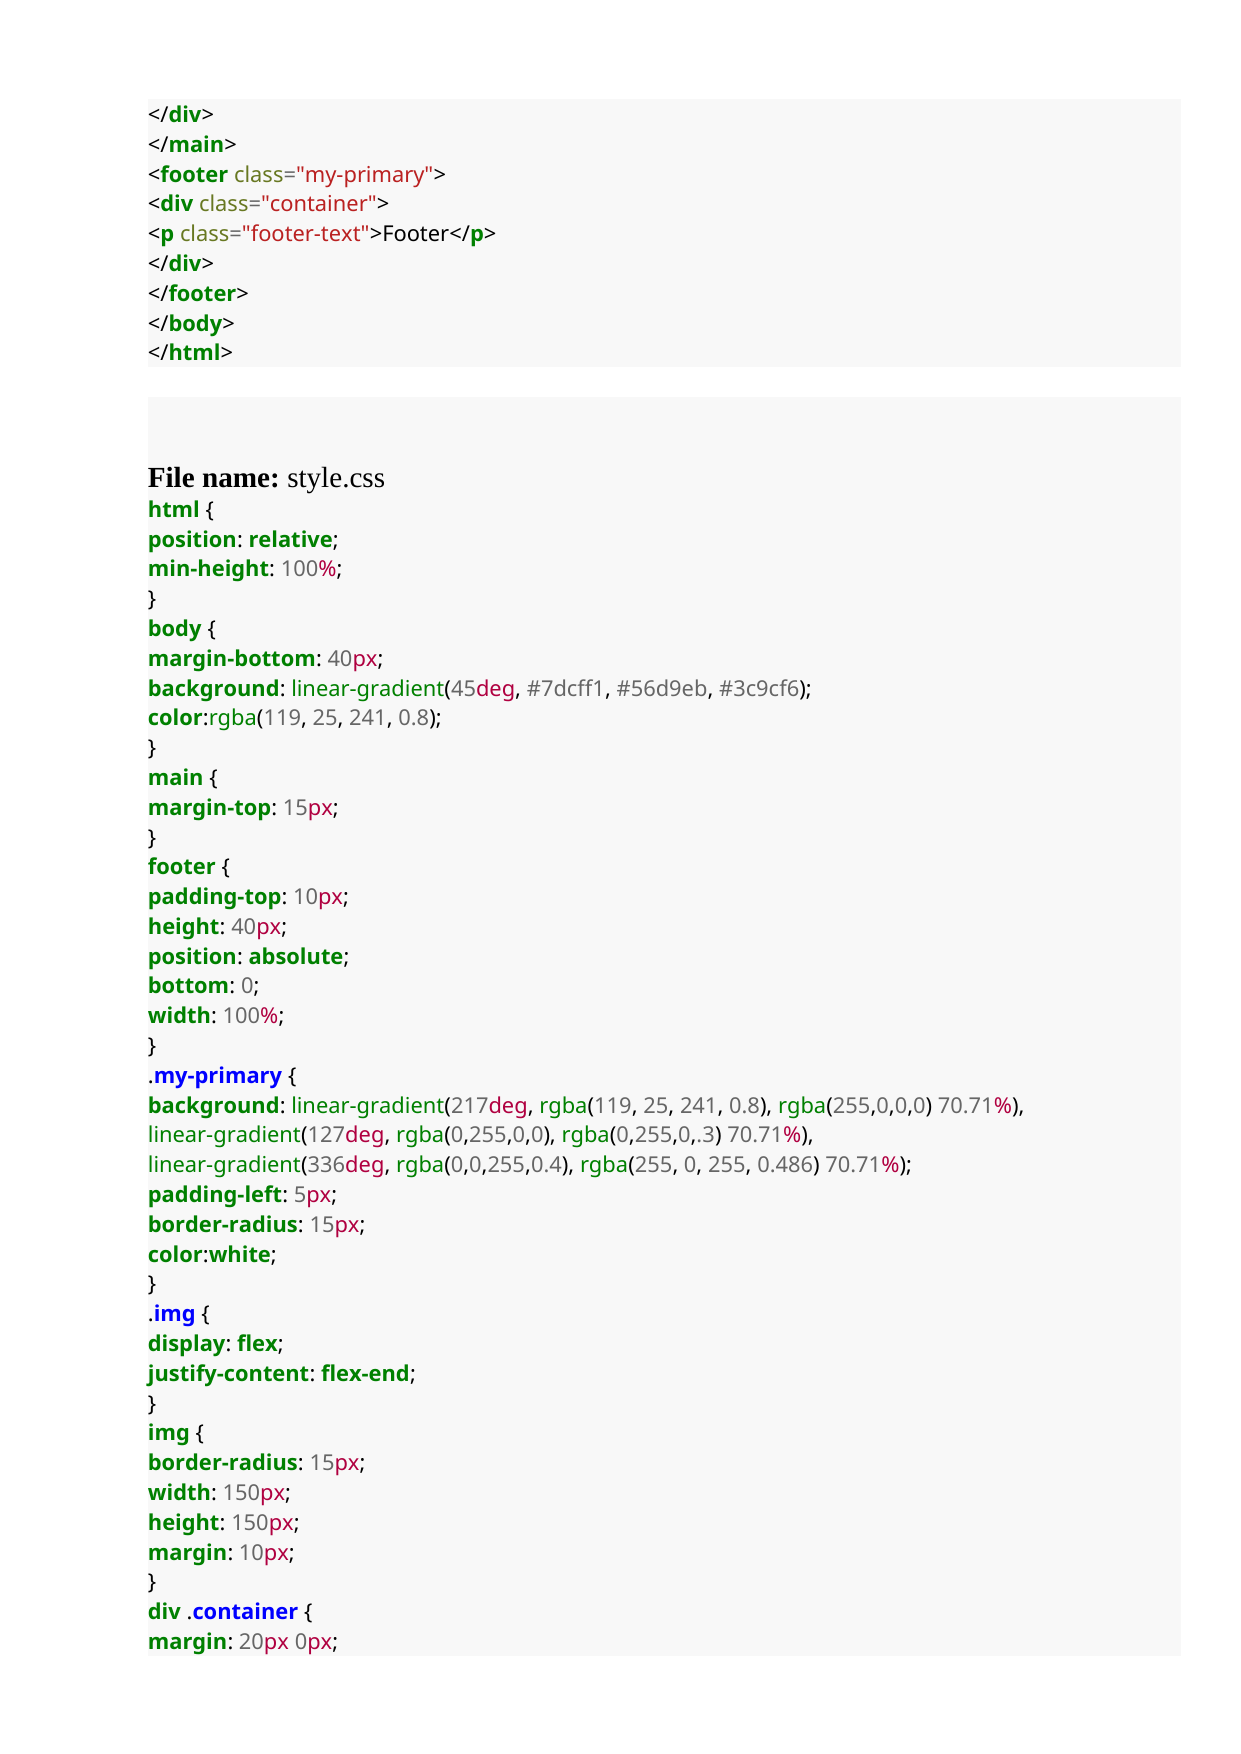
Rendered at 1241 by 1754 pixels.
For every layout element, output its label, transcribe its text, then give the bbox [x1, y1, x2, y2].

text background: linear-gradient(217deg, rgba(119, 25, 241, 0.8), rgba(255,0,0,0) 70.71%), [148, 1090, 1181, 1119]
text </div> [148, 99, 1181, 129]
text color:white; [148, 1239, 1181, 1268]
text body { [148, 613, 1181, 643]
text </footer> [148, 278, 1181, 308]
text </html> [148, 337, 1181, 367]
text </body> [148, 308, 1181, 337]
text <p class="footer-text">Footer</p> [148, 218, 1181, 248]
text } [148, 732, 1181, 762]
text background: linear-gradient(45deg, #7dcff1, #56d9eb, #3c9cf6); [148, 673, 1181, 702]
text position: absolute; [148, 941, 1181, 971]
text width: 150px; [148, 1477, 1181, 1507]
text border-radius: 15px; [148, 1209, 1181, 1239]
text div .container { [148, 1596, 1181, 1626]
text linear-gradient(336deg, rgba(0,0,255,0.4), rgba(255, 0, 255, 0.486) 70.71%); [148, 1149, 1181, 1179]
text height: 40px; [148, 911, 1181, 941]
text img { [148, 1417, 1181, 1447]
text <footer class="my-primary"> [148, 159, 1181, 188]
text <div class="container"> [148, 188, 1181, 218]
text } [148, 583, 1181, 613]
text margin: 10px; [148, 1537, 1181, 1566]
text } [148, 1566, 1181, 1596]
text color:rgba(119, 25, 241, 0.8); [148, 702, 1181, 732]
text linear-gradient(127deg, rgba(0,255,0,0), rgba(0,255,0,.3) 70.71%), [148, 1119, 1181, 1149]
text } [148, 1030, 1181, 1060]
text File name: style.css [148, 460, 1181, 494]
text border-radius: 15px; [148, 1447, 1181, 1477]
text margin-bottom: 40px; [148, 643, 1181, 673]
text } [148, 1388, 1181, 1417]
text padding-left: 5px; [148, 1179, 1181, 1209]
text </main> [148, 129, 1181, 159]
text bottom: 0; [148, 971, 1181, 1000]
text .my-primary { [148, 1060, 1181, 1090]
text justify-content: flex-end; [148, 1358, 1181, 1388]
text </div> [148, 248, 1181, 278]
text .img { [148, 1298, 1181, 1328]
text } [148, 822, 1181, 851]
text height: 150px; [148, 1507, 1181, 1537]
text position: relative; [148, 524, 1181, 553]
text margin: 20px 0px; [148, 1626, 1181, 1656]
text min-height: 100%; [148, 553, 1181, 583]
text padding-top: 10px; [148, 881, 1181, 911]
text html { [148, 494, 1181, 524]
text margin-top: 15px; [148, 792, 1181, 822]
text } [148, 1268, 1181, 1298]
text main { [148, 762, 1181, 792]
text footer { [148, 851, 1181, 881]
text display: flex; [148, 1328, 1181, 1358]
text width: 100%; [148, 1000, 1181, 1030]
